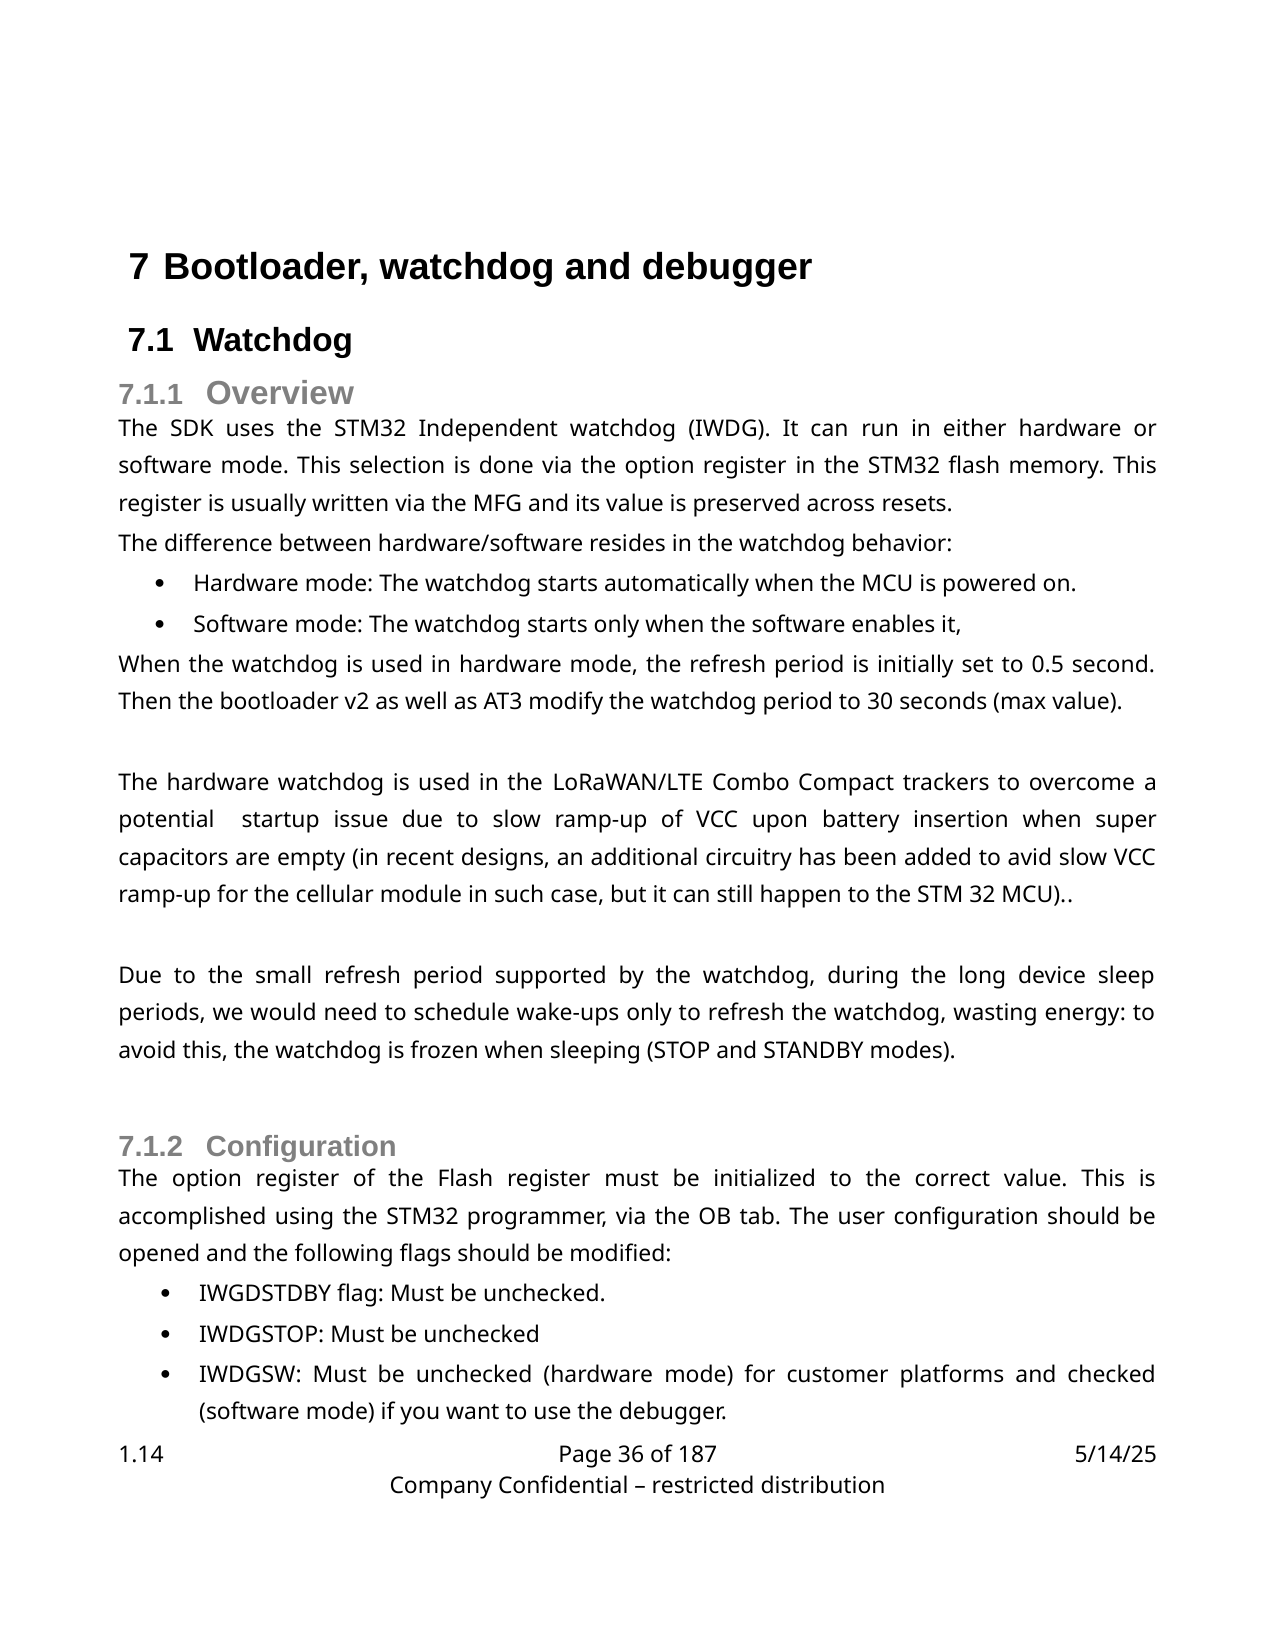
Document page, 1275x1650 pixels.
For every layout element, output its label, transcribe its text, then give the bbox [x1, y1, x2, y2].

list IWDGSW: Must be unchecked (hardware mode) for customer platforms and checked (software mode) if you want to use the debugger. [161, 1358, 1157, 1426]
list Software mode: The watchdog starts only when the software enables it, [156, 607, 1157, 639]
text The option register of the Flash register must be initialized to the correct value. This is accomplished using the STM32 programmer, via the OB tab. The user configuration should be opened and the following flags should be modified: [118, 1162, 1157, 1268]
subtitle Watchdog [118, 320, 1157, 359]
list IWGDSTDBY flag: Must be unchecked. [161, 1277, 1157, 1308]
subtitle Bootloader, watchdog and debugger [118, 244, 1157, 287]
list IWDGSTOP: Must be unchecked [161, 1317, 1157, 1349]
text Due to the small refresh period supported by the watchdog, during the long device sleep periods, we would need to schedule wake-ups only to refresh the watchdog, wasting energy: to avoid this, the watchdog is frozen when sleeping (STOP and STANDBY modes). [118, 958, 1157, 1065]
text When the watchdog is used in hardware mode, the refresh period is initially set to 0.5 second. Then the bootloader v2 as well as AT3 modify the watchdog period to 30 seconds (max value). [118, 648, 1157, 716]
text The SDK uses the STM32 Independent watchdog (IWDG). It can run in either hardware or software mode. This selection is done via the option register in the STM32 flash memory. This register is usually written via the MFG and its value is preserved across resets. [118, 412, 1157, 518]
subtitle Configuration [118, 1128, 1157, 1162]
subtitle Overview [118, 373, 1157, 412]
list Hardware mode: The watchdog starts automatically when the MCU is powered on. [156, 567, 1157, 598]
text The difference between hardware/software resides in the watchdog behavior: [118, 527, 1157, 558]
text The hardware watchdog is used in the LoRaWAN/LTE Combo Compact trackers to overcome a potential startup issue due to slow ramp-up of VCC upon battery insertion when super capacitors are empty (in recent designs, an additional circuitry has been added to avid slow VCC ramp-up for the cellular module in such case, but it can still happen to the STM 32 MCU).. [118, 766, 1157, 909]
